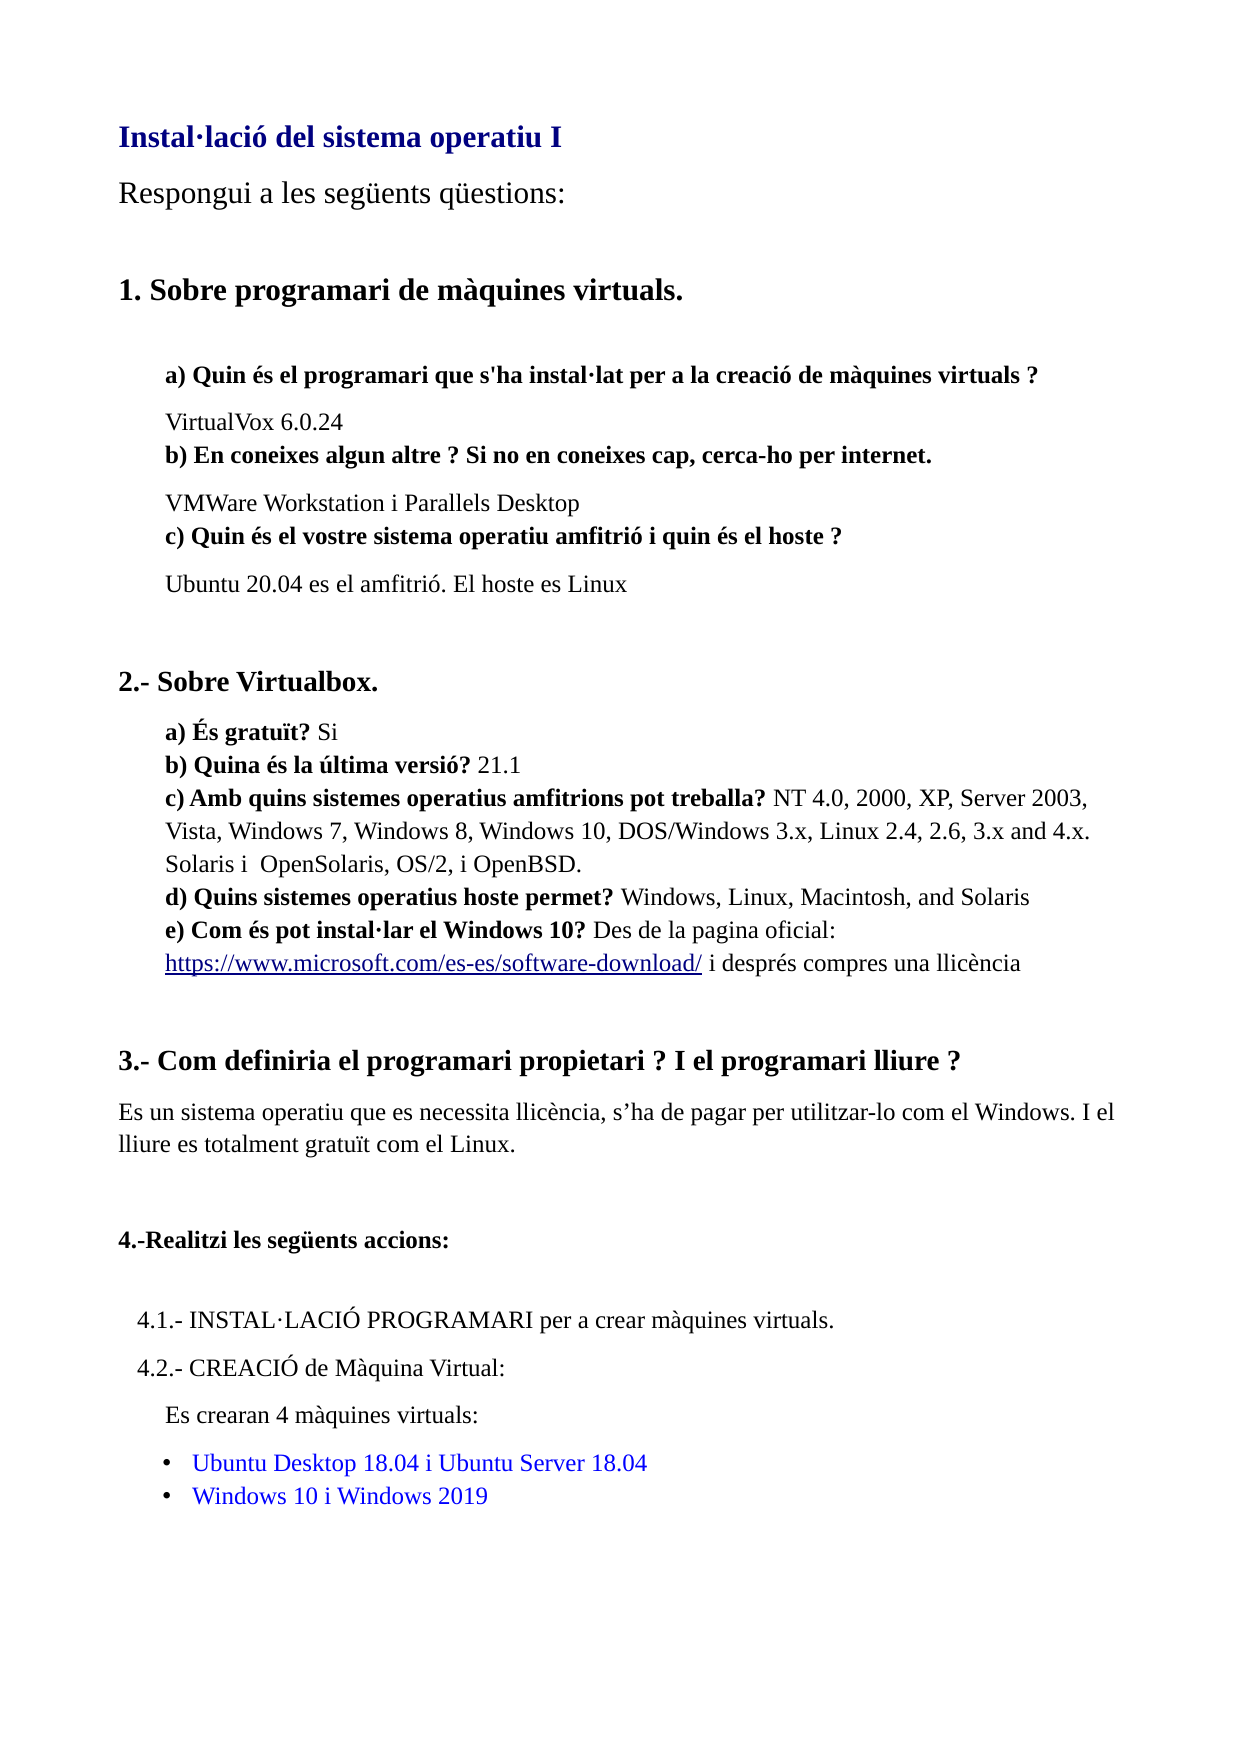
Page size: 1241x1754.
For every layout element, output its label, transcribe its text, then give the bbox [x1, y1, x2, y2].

text 2.- Sobre Virtualbox. [118, 664, 1122, 697]
text 3.- Com definiria el programari propietari ? I el programari lliure ? [118, 1043, 1122, 1077]
text Respongui a les següents qüestions: [118, 174, 1122, 210]
text 4.-Realitzi les següents accions: [118, 1225, 1122, 1253]
list Ubuntu Desktop 18.04 i Ubuntu Server 18.04 [162, 1448, 1122, 1477]
text 4.2.- CREACIÓ de Màquina Virtual: [118, 1353, 1122, 1382]
text Es crearan 4 màquines virtuals: [165, 1401, 1122, 1429]
text a) És gratuït? Si b) Quina és la última versió? 21.1 c) Amb quins sistemes operatius amfitrions pot treballa? NT 4.0, 2000, XP, Server 2003, Vista, Windows 7, Windows 8, Windows 10, DOS/Windows 3.x, Linux 2.4, 2.6, 3.x and 4.x. Solaris i OpenSolaris, OS/2, i OpenBSD. d) Quins sistemes operatius hoste permet? Windows, Linux, Macintosh, and Solaris e) Com és pot instal·lar el Windows 10? Des de la pagina oficial: https://www.microsoft.com/es-es/software-download/ i després compres una llicència [165, 717, 1122, 977]
list Windows 10 i Windows 2019 [162, 1481, 1122, 1510]
text VMWare Workstation i Parallels Desktop c) Quin és el vostre sistema operatiu amfitrió i quin és el hoste ? [165, 488, 1122, 550]
text a) Quin és el programari que s'ha instal·lat per a la creació de màquines virtuals ? [165, 327, 1122, 389]
text Ubuntu 20.04 es el amfitrió. El hoste es Linux [165, 569, 1122, 597]
text 4.1.- INSTAL·LACIÓ PROGRAMARI per a crear màquines virtuals. [118, 1272, 1122, 1334]
text Instal·lació del sistema operatiu I [118, 118, 1122, 154]
text VirtualVox 6.0.24 b) En coneixes algun altre ? Si no en coneixes cap, cerca-ho per internet. [165, 407, 1122, 469]
text Es un sistema operatiu que es necessita llicència, s’ha de pagar per utilitzar-lo com el Windows. I el lliure es totalment gratuït com el Linux. [118, 1097, 1122, 1158]
text 1. Sobre programari de màquines virtuals. [118, 230, 1122, 307]
